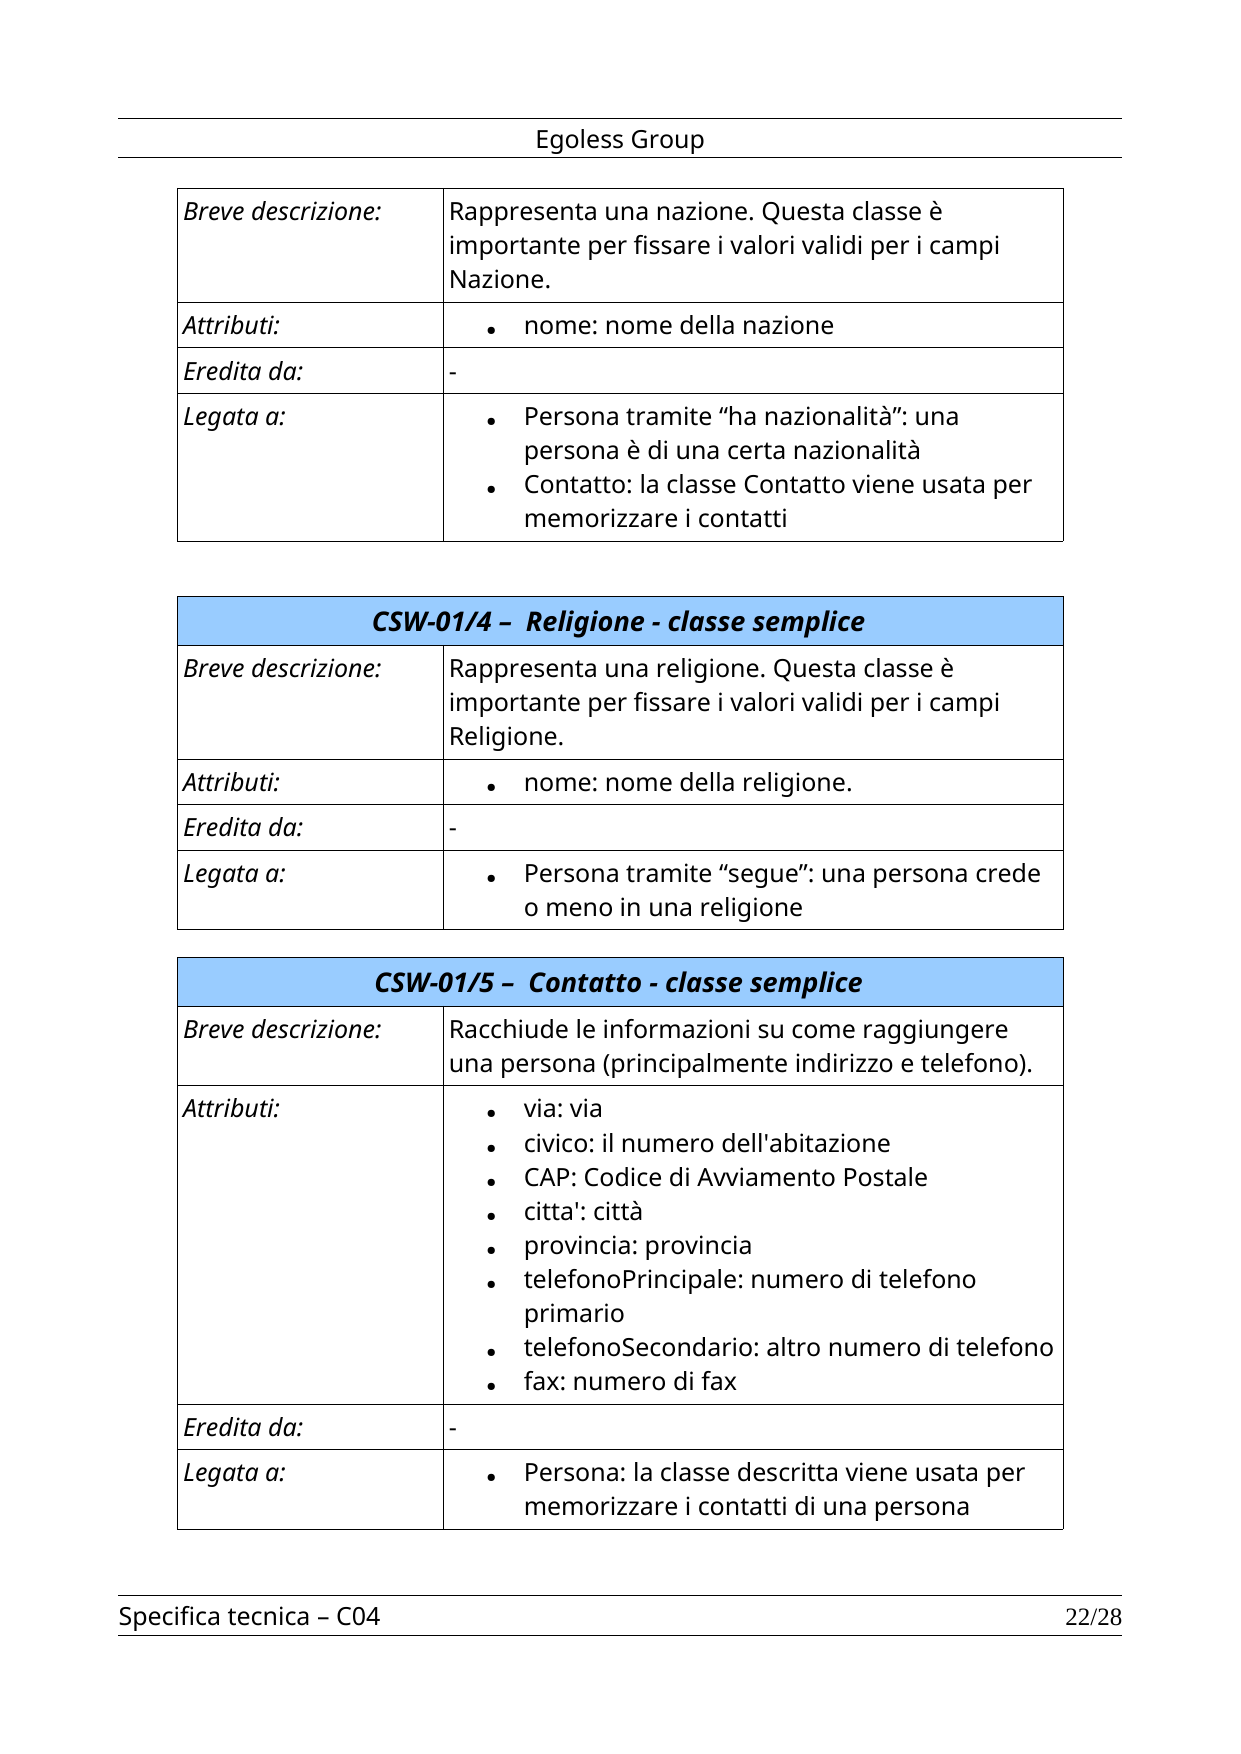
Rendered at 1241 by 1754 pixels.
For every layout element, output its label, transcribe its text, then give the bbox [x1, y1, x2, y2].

table_cell Racchiude le informazioni su come raggiungere una persona (principalmente indirizzo e telefono). [444, 1007, 1063, 1085]
table_cell Rappresenta una nazione. Questa classe è importante per fissare i valori validi per i campi Nazione. [444, 189, 1063, 302]
table_cell Persona: la classe descritta viene usata per memorizzare i contatti di una persona [444, 1450, 1063, 1529]
table_cell Eredita da: [178, 348, 443, 393]
table_cell Persona tramite “segue”: una persona crede o meno in una religione [444, 851, 1063, 929]
table_cell Breve descrizione: [178, 189, 443, 302]
table_header CSW-01/4 – Religione - classe semplice [178, 597, 1063, 645]
table_cell Legata a: [178, 1450, 443, 1529]
table_header CSW-01/5 – Contatto - classe semplice [178, 958, 1063, 1006]
table_cell via: via civico: il numero dell'abitazione CAP: Codice di Avviamento Postale citta': città provincia: provincia telefonoPrincipale: numero di telefono primario telefonoSecondario: altro numero di telefono fax: numero di fax [444, 1086, 1063, 1403]
table_cell Attributi: [178, 1086, 443, 1403]
table_cell - [444, 348, 1063, 393]
table_cell Legata a: [178, 851, 443, 929]
table_cell Attributi: [178, 760, 443, 804]
table_cell Eredita da: [178, 805, 443, 850]
table_cell Breve descrizione: [178, 1007, 443, 1085]
table_cell Persona tramite “ha nazionalità”: una persona è di una certa nazionalità Contatto: la classe Contatto viene usata per memorizzare i contatti [444, 394, 1063, 541]
table_cell Rappresenta una religione. Questa classe è importante per fissare i valori validi per i campi Religione. [444, 646, 1063, 758]
table_cell Attributi: [178, 303, 443, 347]
table_cell Breve descrizione: [178, 646, 443, 758]
table_cell Legata a: [178, 394, 443, 541]
table_cell nome: nome della nazione [444, 303, 1063, 347]
table_cell - [444, 1405, 1063, 1449]
table_cell nome: nome della religione. [444, 760, 1063, 804]
table_cell - [444, 805, 1063, 850]
table_cell Eredita da: [178, 1405, 443, 1449]
